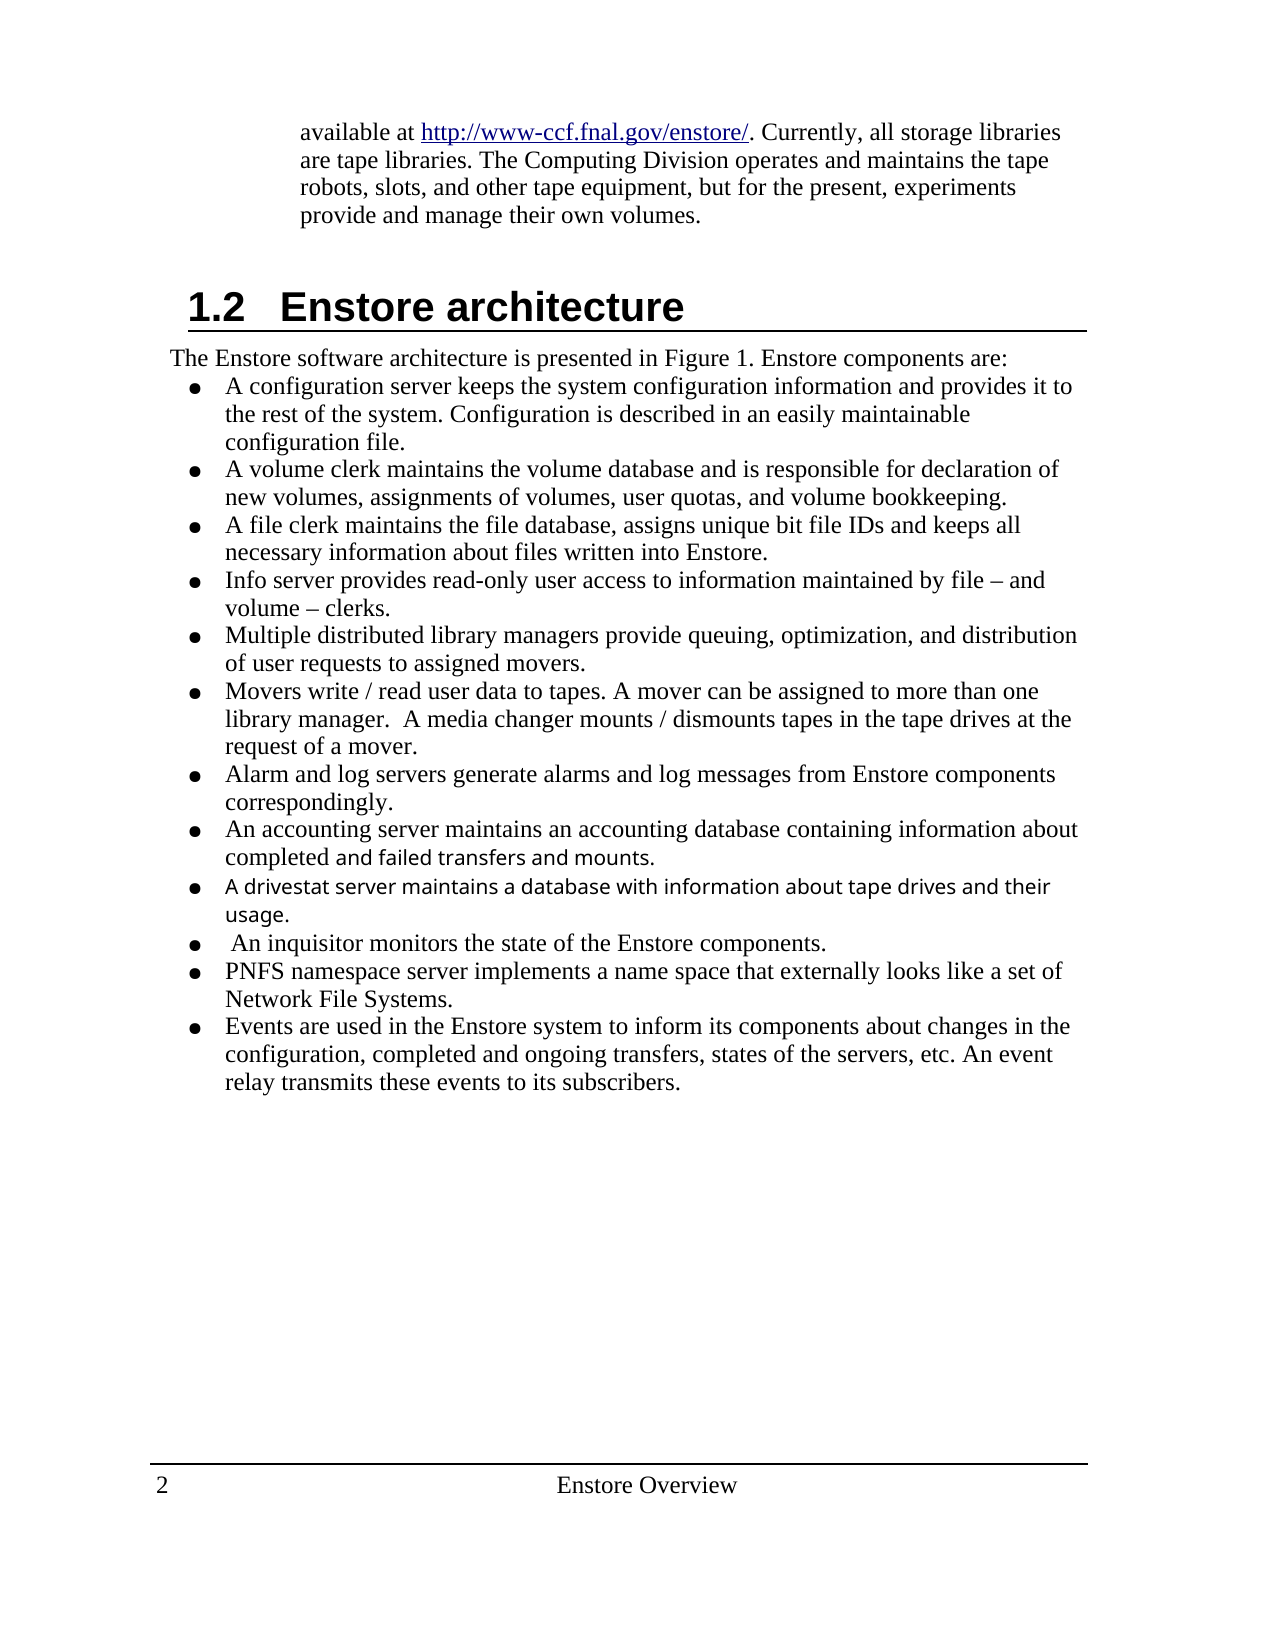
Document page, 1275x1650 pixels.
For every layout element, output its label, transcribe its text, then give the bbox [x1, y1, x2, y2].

list Multiple distributed library managers provide queuing, optimization, and distribution of user requests to assigned movers. [187, 622, 1087, 677]
list Movers write / read user data to tapes. A mover can be assigned to more than one library manager. A media changer mounts / dismounts tapes in the tape drives at the request of a mover. [187, 677, 1087, 760]
list An inquisitor monitors the state of the Enstore components. [187, 929, 1087, 957]
list A drivestat server maintains a database with information about tape drives and their usage. [187, 872, 1087, 929]
subtitle Enstore architecture [187, 283, 1087, 332]
list A file clerk maintains the file database, assigns unique bit file IDs and keeps all necessary information about files written into Enstore. [187, 511, 1087, 566]
list Events are used in the Enstore system to inform its components about changes in the configuration, completed and ongoing transfers, states of the servers, etc. An event relay transmits these events to its subscribers. [187, 1012, 1087, 1096]
text available at http://www-ccf.fnal.gov/enstore/. Currently, all storage libraries are tape libraries. The Computing Division operates and maintains the tape robots, slots, and other tape equipment, but for the present, experiments provide and manage their own volumes. [300, 118, 1087, 229]
list A volume clerk maintains the volume database and is responsible for declaration of new volumes, assignments of volumes, user quotas, and volume bookkeeping. [187, 455, 1087, 511]
list Alarm and log servers generate alarms and log messages from Enstore components correspondingly. [187, 760, 1087, 816]
text The Enstore software architecture is presented in Figure 1. Enstore components are: [150, 344, 1087, 372]
list PNFS namespace server implements a name space that externally looks like a set of Network File Systems. [187, 957, 1087, 1012]
list Info server provides read-only user access to information maintained by file – and volume – clerks. [187, 566, 1087, 622]
list A configuration server keeps the system configuration information and provides it to the rest of the system. Configuration is described in an easily maintainable configuration file. [187, 372, 1087, 455]
list An accounting server maintains an accounting database containing information about completed and failed transfers and mounts. [187, 816, 1087, 872]
